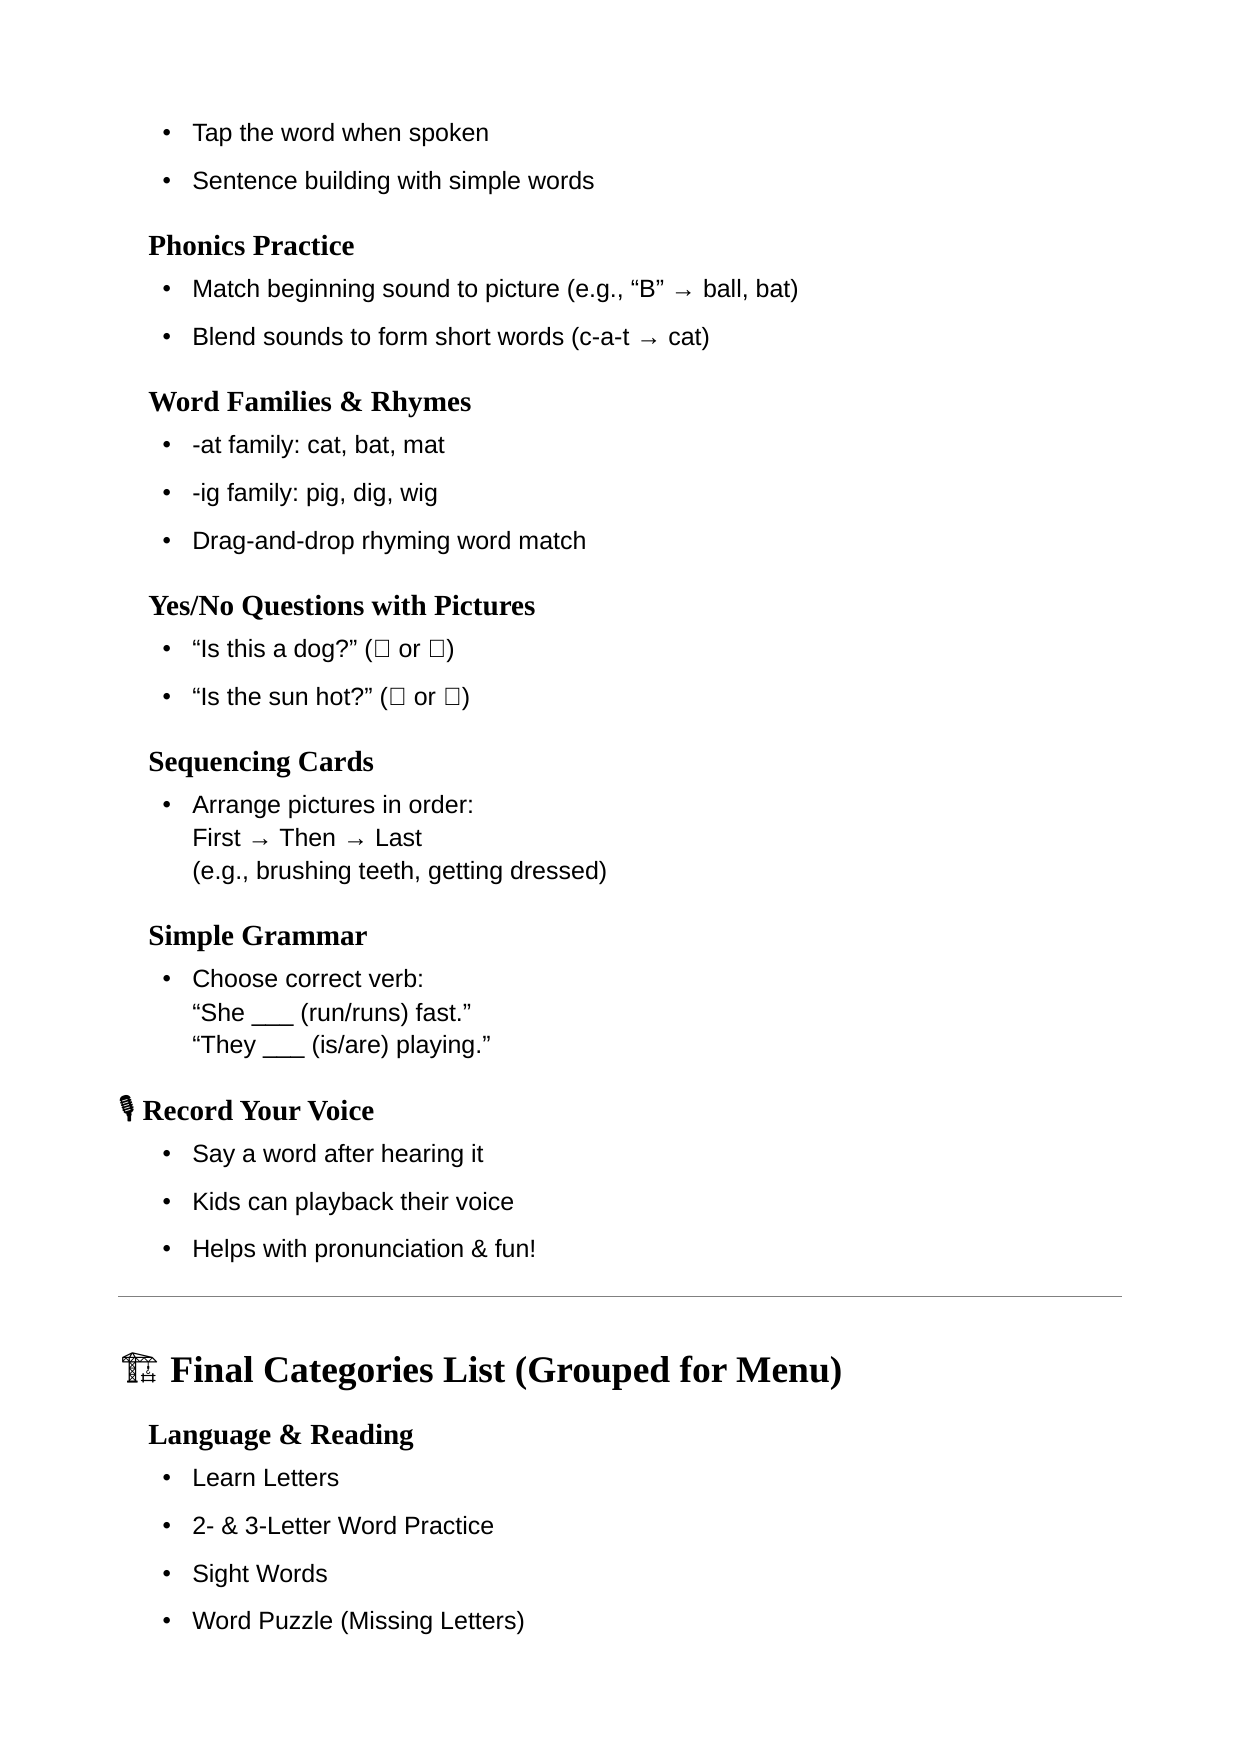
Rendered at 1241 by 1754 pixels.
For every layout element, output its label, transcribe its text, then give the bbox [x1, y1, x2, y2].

subtitle 🏗️ Final Categories List (Grouped for Menu) [118, 1347, 1122, 1390]
subtitle 🧠 Simple Grammar [118, 918, 1122, 952]
list Drag-and-drop rhyming word match [162, 526, 1122, 554]
list Blend sounds to form short words (c-a-t → cat) [162, 322, 1122, 351]
list Choose correct verb: “She ___ (run/runs) fast.” “They ___ (is/are) playing.” [162, 964, 1122, 1059]
list -at family: cat, bat, mat [162, 430, 1122, 459]
list Match beginning sound to picture (e.g., “B” → ball, bat) [162, 274, 1122, 303]
subtitle 🧠 Word Families & Rhymes [118, 384, 1122, 418]
list Tap the word when spoken [162, 118, 1122, 147]
subtitle 🎙️ Record Your Voice [118, 1093, 1122, 1126]
list Helps with pronunciation & fun! [162, 1234, 1122, 1263]
subtitle 🔠 Language & Reading [118, 1417, 1122, 1451]
list Learn Letters [162, 1463, 1122, 1492]
list -ig family: pig, dig, wig [162, 478, 1122, 507]
list Say a word after hearing it [162, 1139, 1122, 1168]
list Sentence building with simple words [162, 166, 1122, 195]
list 2- & 3-Letter Word Practice [162, 1511, 1122, 1540]
subtitle 📖 Phonics Practice [118, 228, 1122, 262]
list Kids can playback their voice [162, 1186, 1122, 1215]
list “Is this a dog?” (✅ or ❌) [162, 634, 1122, 663]
list Sight Words [162, 1559, 1122, 1587]
list “Is the sun hot?” (✅ or ❌) [162, 682, 1122, 711]
subtitle 🧠 Yes/No Questions with Pictures [118, 588, 1122, 621]
list Word Puzzle (Missing Letters) [162, 1606, 1122, 1635]
list Arrange pictures in order: First → Then → Last (e.g., brushing teeth, getting dressed) [162, 790, 1122, 885]
subtitle 🧠 Sequencing Cards [118, 744, 1122, 777]
